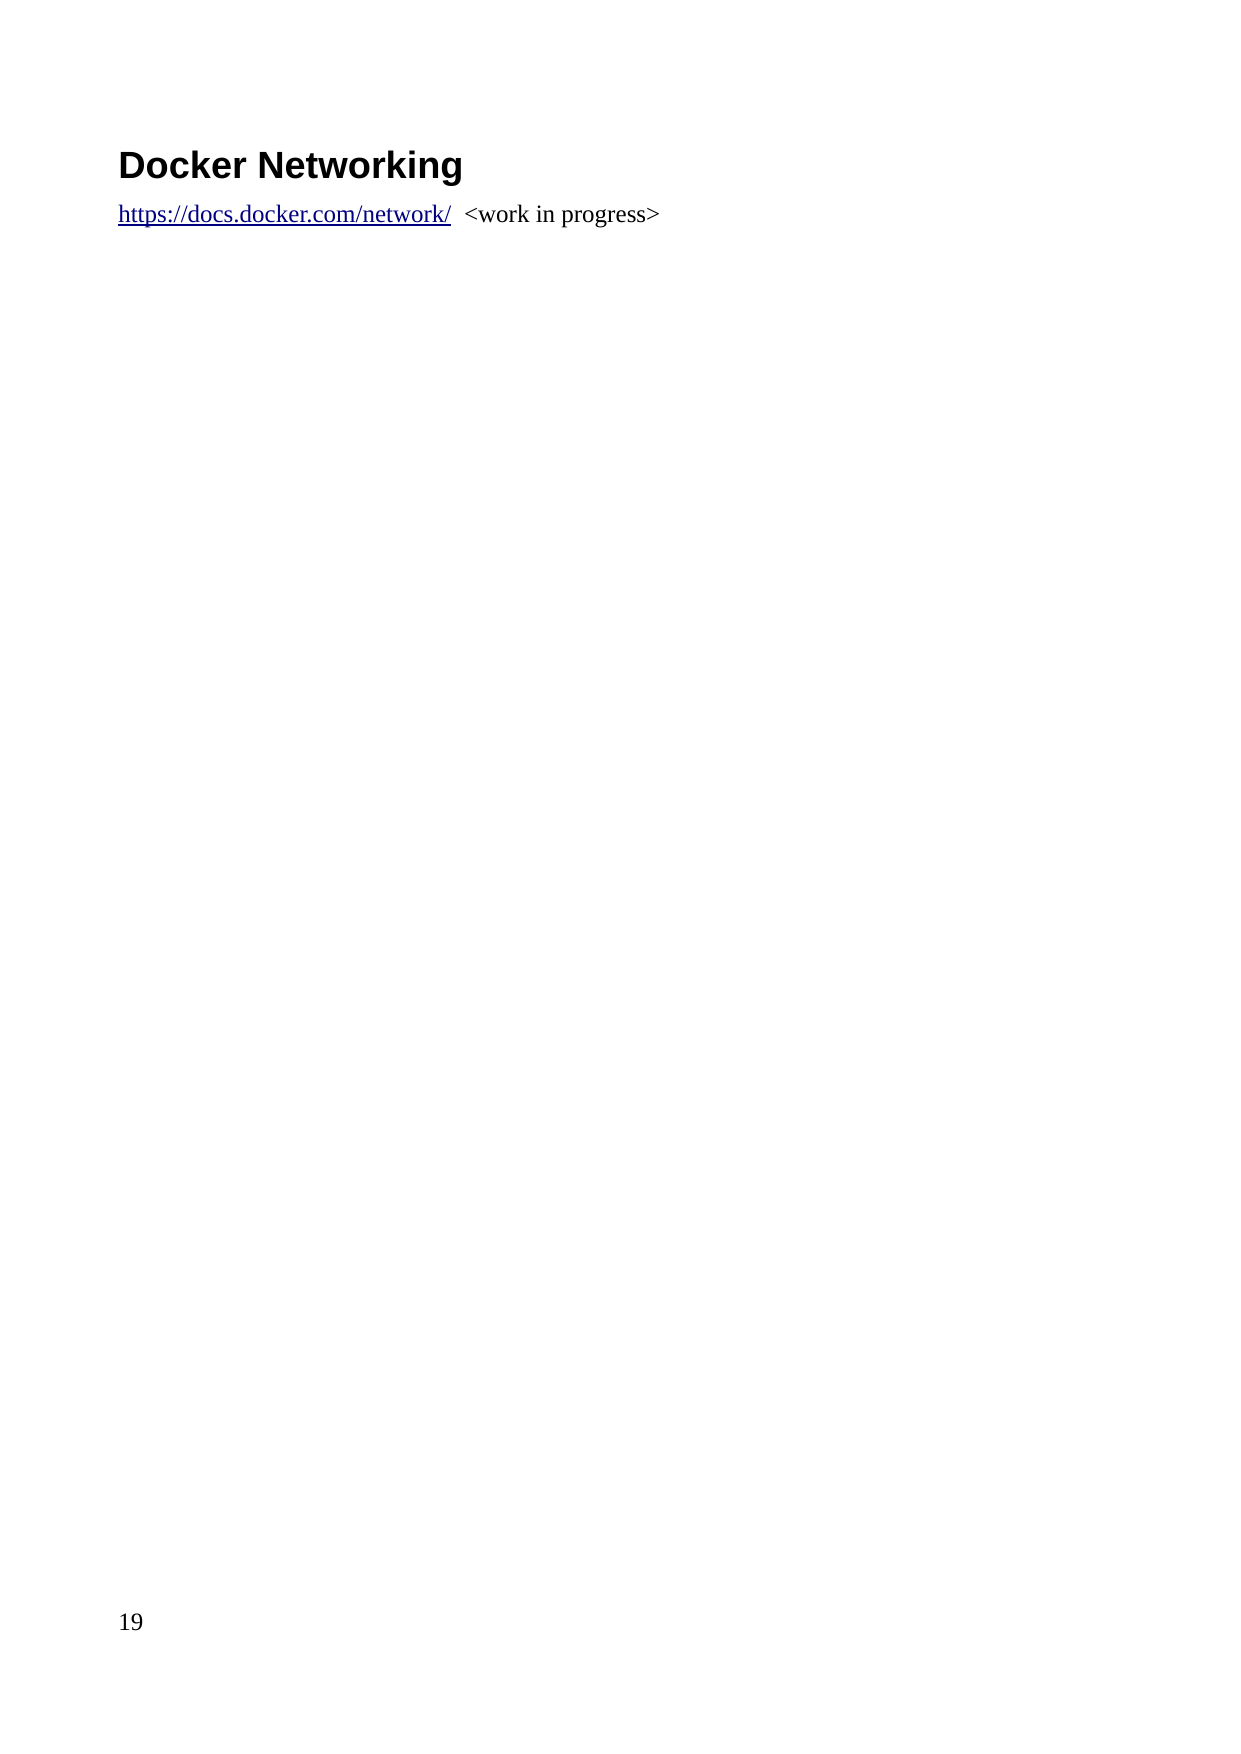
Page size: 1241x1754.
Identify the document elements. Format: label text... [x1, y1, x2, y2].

subtitle Docker Networking [118, 143, 1122, 187]
text https://docs.docker.com/network/ <work in progress> [118, 199, 1122, 228]
